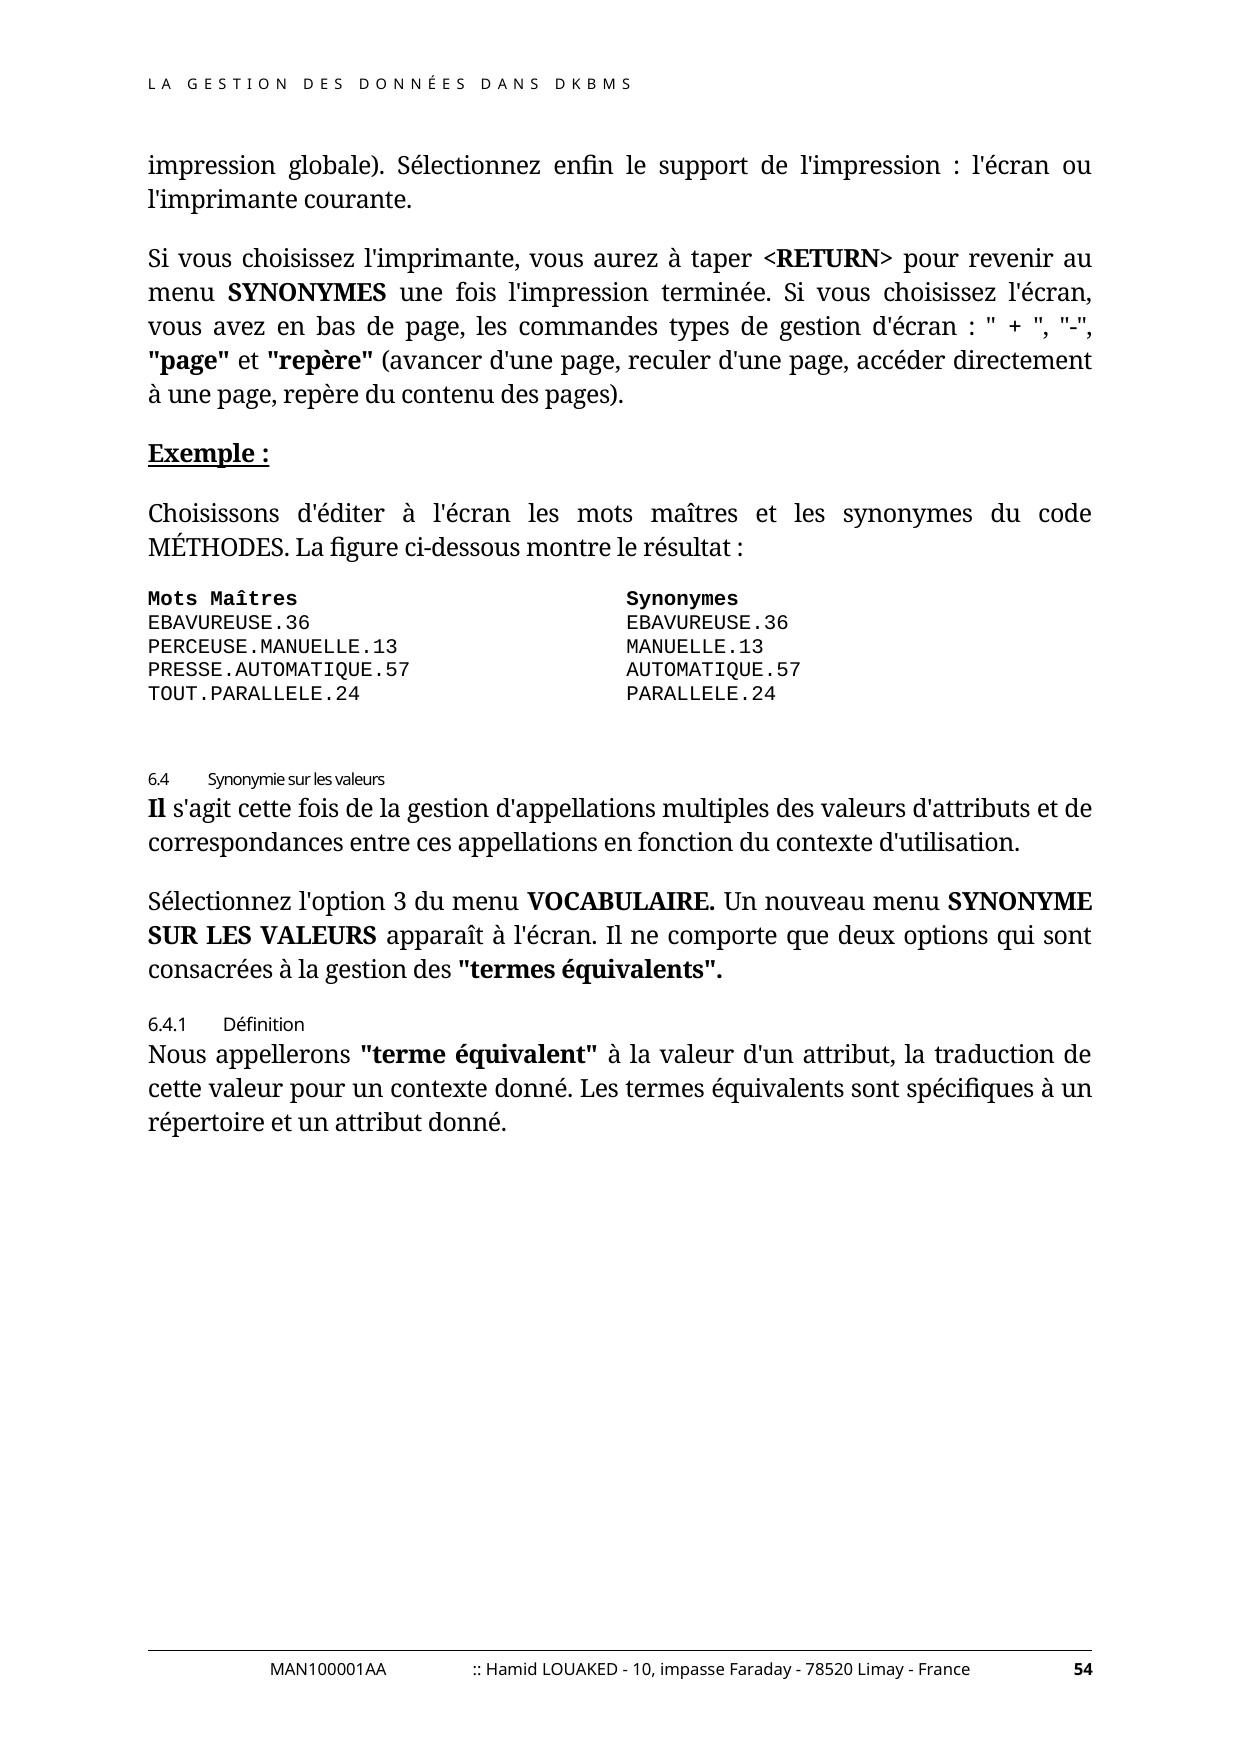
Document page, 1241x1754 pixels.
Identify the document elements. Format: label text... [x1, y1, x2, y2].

text Si vous choisissez l'imprimante, vous aurez à taper <RETURN> pour revenir au menu SYNONYMES une fois l'impression terminée. Si vous choisissez l'écran, vous avez en bas de page, les commandes types de gestion d'écran : " + ", "-", "page" et "repère" (avancer d'une page, reculer d'une page, accéder directement à une page, repère du contenu des pages). [148, 241, 1092, 411]
table_header Synonymes EBAVUREUSE.36 MANUELLE.13 AUTOMATIQUE.57 PARALLELE.24 [615, 588, 1080, 707]
text Nous appellerons "terme équivalent" à la valeur d'un attribut, la traduction de cette valeur pour un contexte donné. Les termes équivalents sont spécifiques à un répertoire et un attribut donné. [148, 1036, 1092, 1139]
text Sélectionnez l'option 3 du menu VOCABULAIRE. Un nouveau menu SYNONYME SUR LES VALEURS apparaît à l'écran. Il ne comporte que deux options qui sont consacrées à la gestion des "termes équivalents". [148, 884, 1092, 986]
text Il s'agit cette fois de la gestion d'appellations multiples des valeurs d'attributs et de correspondances entre ces appellations en fonction du contexte d'utilisation. [148, 791, 1092, 859]
text impression globale). Sélectionnez enfin le support de l'impression : l'écran ou l'imprimante courante. [148, 148, 1092, 216]
subtitle Synonymie sur les valeurs [148, 766, 1092, 791]
text Exemple : [148, 436, 1092, 470]
subtitle Définition [148, 1011, 1092, 1036]
table_header Mots Maîtres EBAVUREUSE.36 PERCEUSE.MANUELLE.13 PRESSE.AUTOMATIQUE.57 TOUT.PARALLELE.24 [136, 588, 615, 707]
text Choisissons d'éditer à l'écran les mots maîtres et les synonymes du code MÉTHODES. La figure ci-dessous montre le résultat : [148, 495, 1092, 563]
